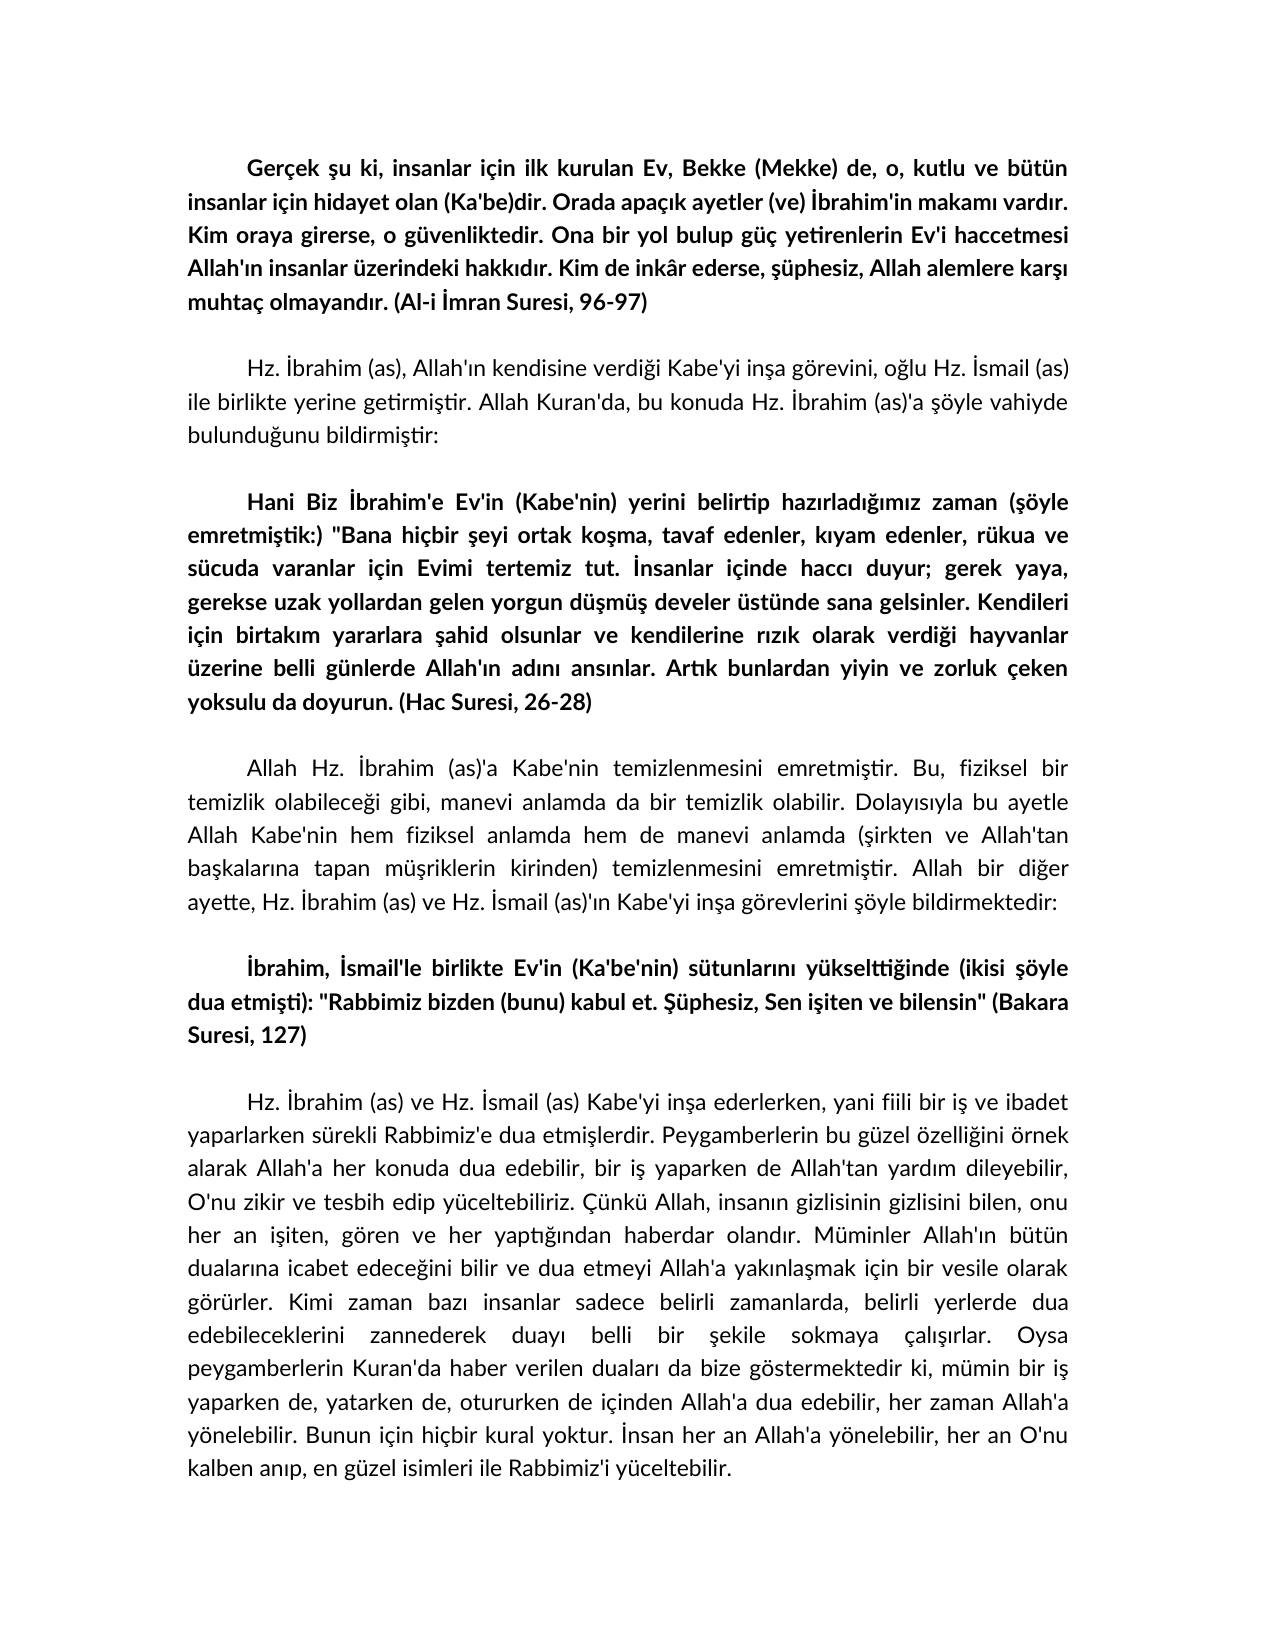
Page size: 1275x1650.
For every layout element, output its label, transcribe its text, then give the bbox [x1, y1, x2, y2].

text Hz. İbrahim (as), Allah'ın kendisine verdiği Kabe'yi inşa görevini, oğlu Hz. İsmail (as) ile birlikte yerine getirmiştir. Allah Kuran'da, bu konuda Hz. İbrahim (as)'a şöyle vahiyde bulunduğunu bildirmiştir: [187, 350, 1070, 450]
text İbrahim, İsmail'le birlikte Ev'in (Ka'be'nin) sütunlarını yükselttiğinde (ikisi şöyle dua etmişti): "Rabbimiz bizden (bunu) kabul et. Şüphesiz, Sen işiten ve bilensin" (Bakara Suresi, 127) [187, 950, 1070, 1050]
text Hz. İbrahim (as) ve Hz. İsmail (as) Kabe'yi inşa ederlerken, yani fiili bir iş ve ibadet yaparlarken sürekli Rabbimiz'e dua etmişlerdir. Peygamberlerin bu güzel özelliğini örnek alarak Allah'a her konuda dua edebilir, bir iş yaparken de Allah'tan yardım dileyebilir, O'nu zikir ve tesbih edip yüceltebiliriz. Çünkü Allah, insanın gizlisinin gizlisini bilen, onu her an işiten, gören ve her yaptığından haberdar olandır. Müminler Allah'ın bütün dualarına icabet edeceğini bilir ve dua etmeyi Allah'a yakınlaşmak için bir vesile olarak görürler. Kimi zaman bazı insanlar sadece belirli zamanlarda, belirli yerlerde dua edebileceklerini zannederek duayı belli bir şekile sokmaya çalışırlar. Oysa peygamberlerin Kuran'da haber verilen duaları da bize göstermektedir ki, mümin bir iş yaparken de, yatarken de, otururken de içinden Allah'a dua edebilir, her zaman Allah'a yönelebilir. Bunun için hiçbir kural yoktur. İnsan her an Allah'a yönelebilir, her an O'nu kalben anıp, en güzel isimleri ile Rabbimiz'i yüceltebilir. [187, 1083, 1070, 1483]
text Gerçek şu ki, insanlar için ilk kurulan Ev, Bekke (Mekke) de, o, kutlu ve bütün insanlar için hidayet olan (Ka'be)dir. Orada apaçık ayetler (ve) İbrahim'in makamı vardır. Kim oraya girerse, o güvenliktedir. Ona bir yol bulup güç yetirenlerin Ev'i haccetmesi Allah'ın insanlar üzerindeki hakkıdır. Kim de inkâr ederse, şüphesiz, Allah alemlere karşı muhtaç olmayandır. (Al-i İmran Suresi, 96-97) [187, 150, 1070, 317]
text Hani Biz İbrahim'e Ev'in (Kabe'nin) yerini belirtip hazırladığımız zaman (şöyle emretmiştik:) "Bana hiçbir şeyi ortak koşma, tavaf edenler, kıyam edenler, rükua ve sücuda varanlar için Evimi tertemiz tut. İnsanlar içinde haccı duyur; gerek yaya, gerekse uzak yollardan gelen yorgun düşmüş develer üstünde sana gelsinler. Kendileri için birtakım yararlara şahid olsunlar ve kendilerine rızık olarak verdiği hayvanlar üzerine belli günlerde Allah'ın adını ansınlar. Artık bunlardan yiyin ve zorluk çeken yoksulu da doyurun. (Hac Suresi, 26-28) [187, 483, 1070, 717]
text Allah Hz. İbrahim (as)'a Kabe'nin temizlenmesini emretmiştir. Bu, fiziksel bir temizlik olabileceği gibi, manevi anlamda da bir temizlik olabilir. Dolayısıyla bu ayetle Allah Kabe'nin hem fiziksel anlamda hem de manevi anlamda (şirkten ve Allah'tan başkalarına tapan müşriklerin kirinden) temizlenmesini emretmiştir. Allah bir diğer ayette, Hz. İbrahim (as) ve Hz. İsmail (as)'ın Kabe'yi inşa görevlerini şöyle bildirmektedir: [187, 750, 1070, 917]
